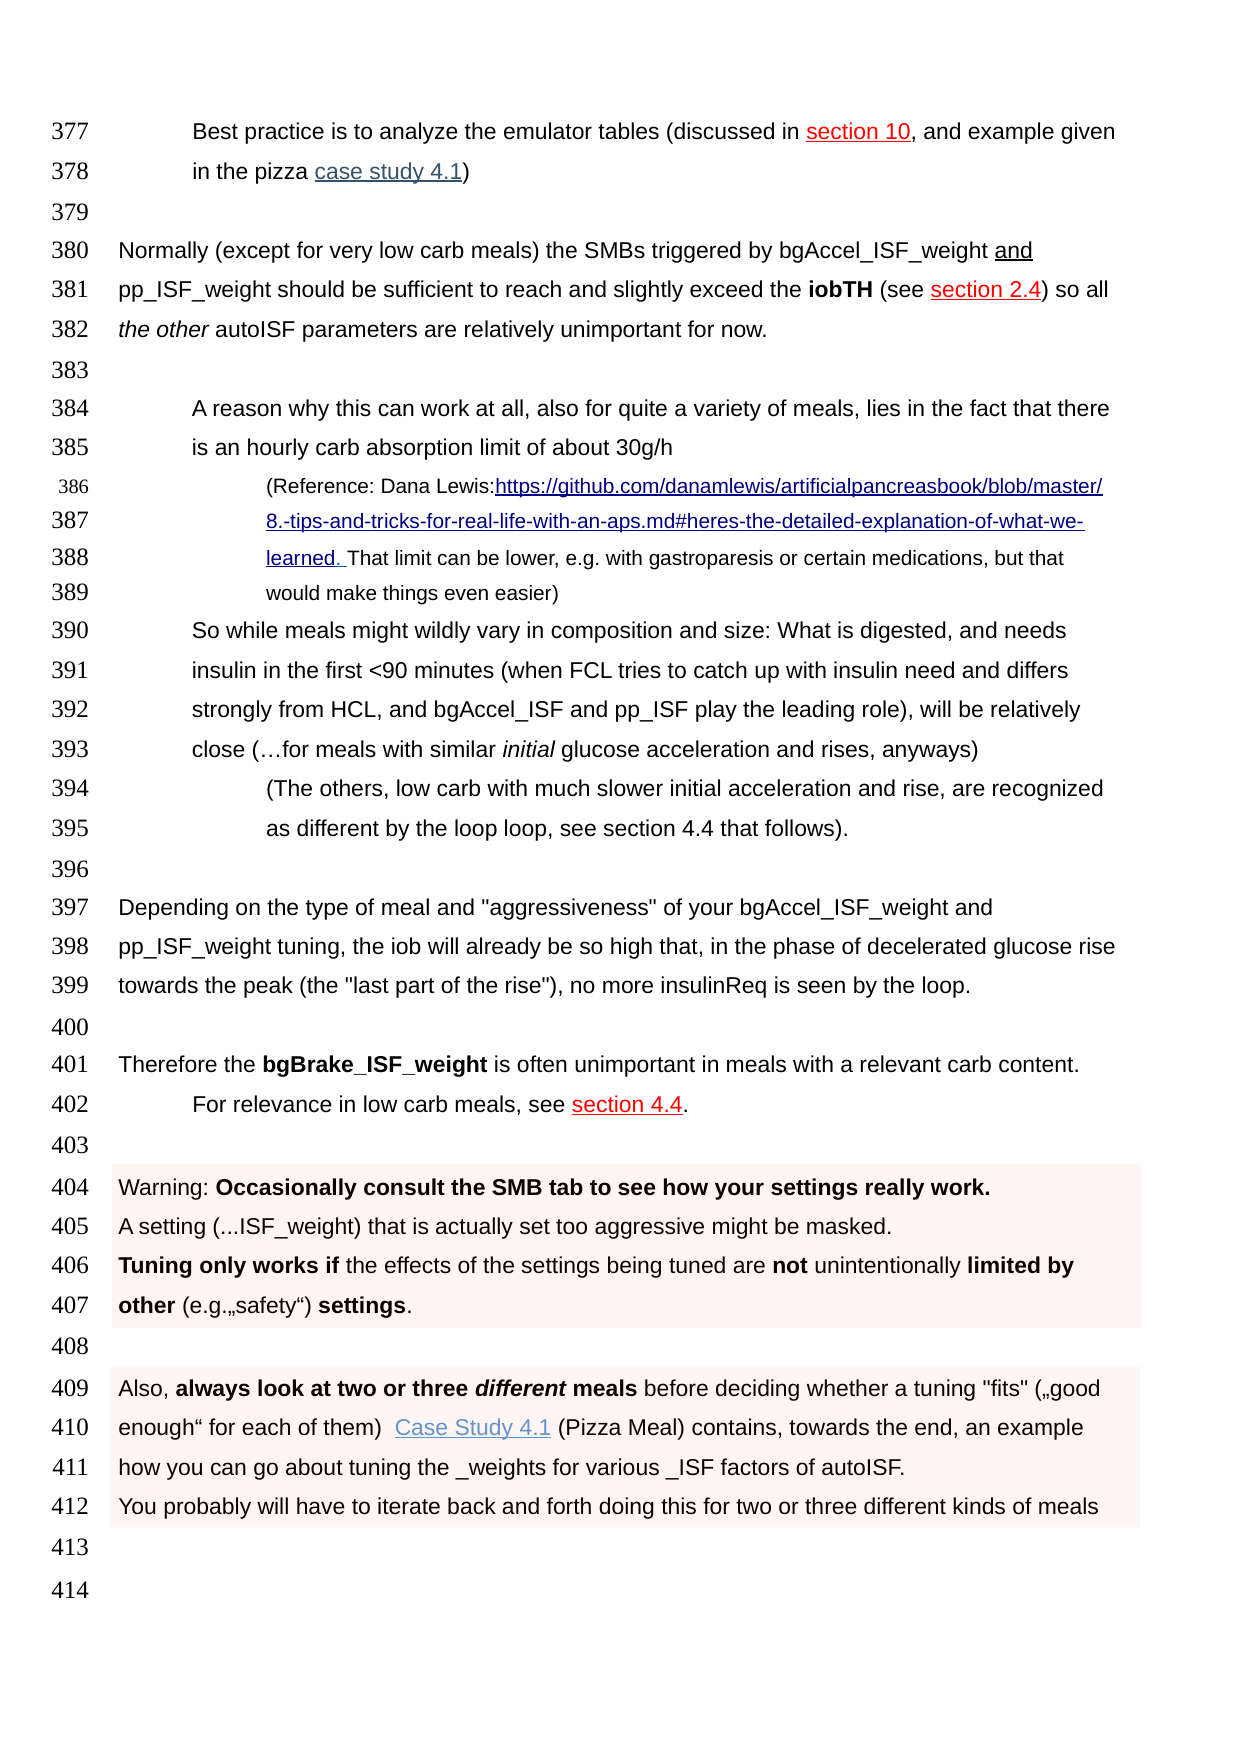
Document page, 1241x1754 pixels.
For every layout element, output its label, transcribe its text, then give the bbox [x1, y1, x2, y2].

text Depending on the type of meal and "aggressiveness" of your bgAccel_ISF_weight and pp_ISF_weight tuning, the iob will already be so high that, in the phase of decelerated glucose rise towards the peak (the "last part of the rise"), no more insulinReq is seen by the loop. [118, 893, 1122, 999]
text Normally (except for very low carb meals) the SMBs triggered by bgAccel_ISF_weight and pp_ISF_weight should be sufficient to reach and slightly exceed the iobTH (see section 2.4) so all the other autoISF parameters are relatively unimportant for now. [118, 237, 1122, 342]
text (Reference: Dana Lewis:https://github.com/danamlewis/artificialpancreasbook/blob/master/8.-tips-and-tricks-for-real-life-with-an-aps.md#heres-the-detailed-explanation-of-what-we-learned. That limit can be lower, e.g. with gastroparesis or certain medications, but that would make things even easier) [266, 473, 1122, 605]
text Therefore the bgBrake_ISF_weight is often unimportant in meals with a relevant carb content. [118, 1051, 1122, 1078]
text (The others, low carb with much slower initial acceleration and rise, are recognized as different by the loop loop, see section 4.4 that follows). [266, 775, 1122, 841]
text For relevance in low carb meals, see section 4.4. [192, 1091, 1122, 1117]
text So while meals might wildly vary in composition and size: What is digested, and needs insulin in the first <90 minutes (when FCL tries to catch up with insulin need and differs strongly from HCL, and bgAccel_ISF and pp_ISF play the leading role), will be relatively close (…for meals with similar initial glucose acceleration and rises, anyways) [192, 617, 1122, 762]
text Best practice is to analyze the emulator tables (discussed in section 10, and example given in the pizza case study 4.1) [192, 118, 1122, 184]
text A reason why this can work at all, also for quite a variety of meals, lies in the fact that there is an hourly carb absorption limit of about 30g/h [192, 394, 1122, 460]
